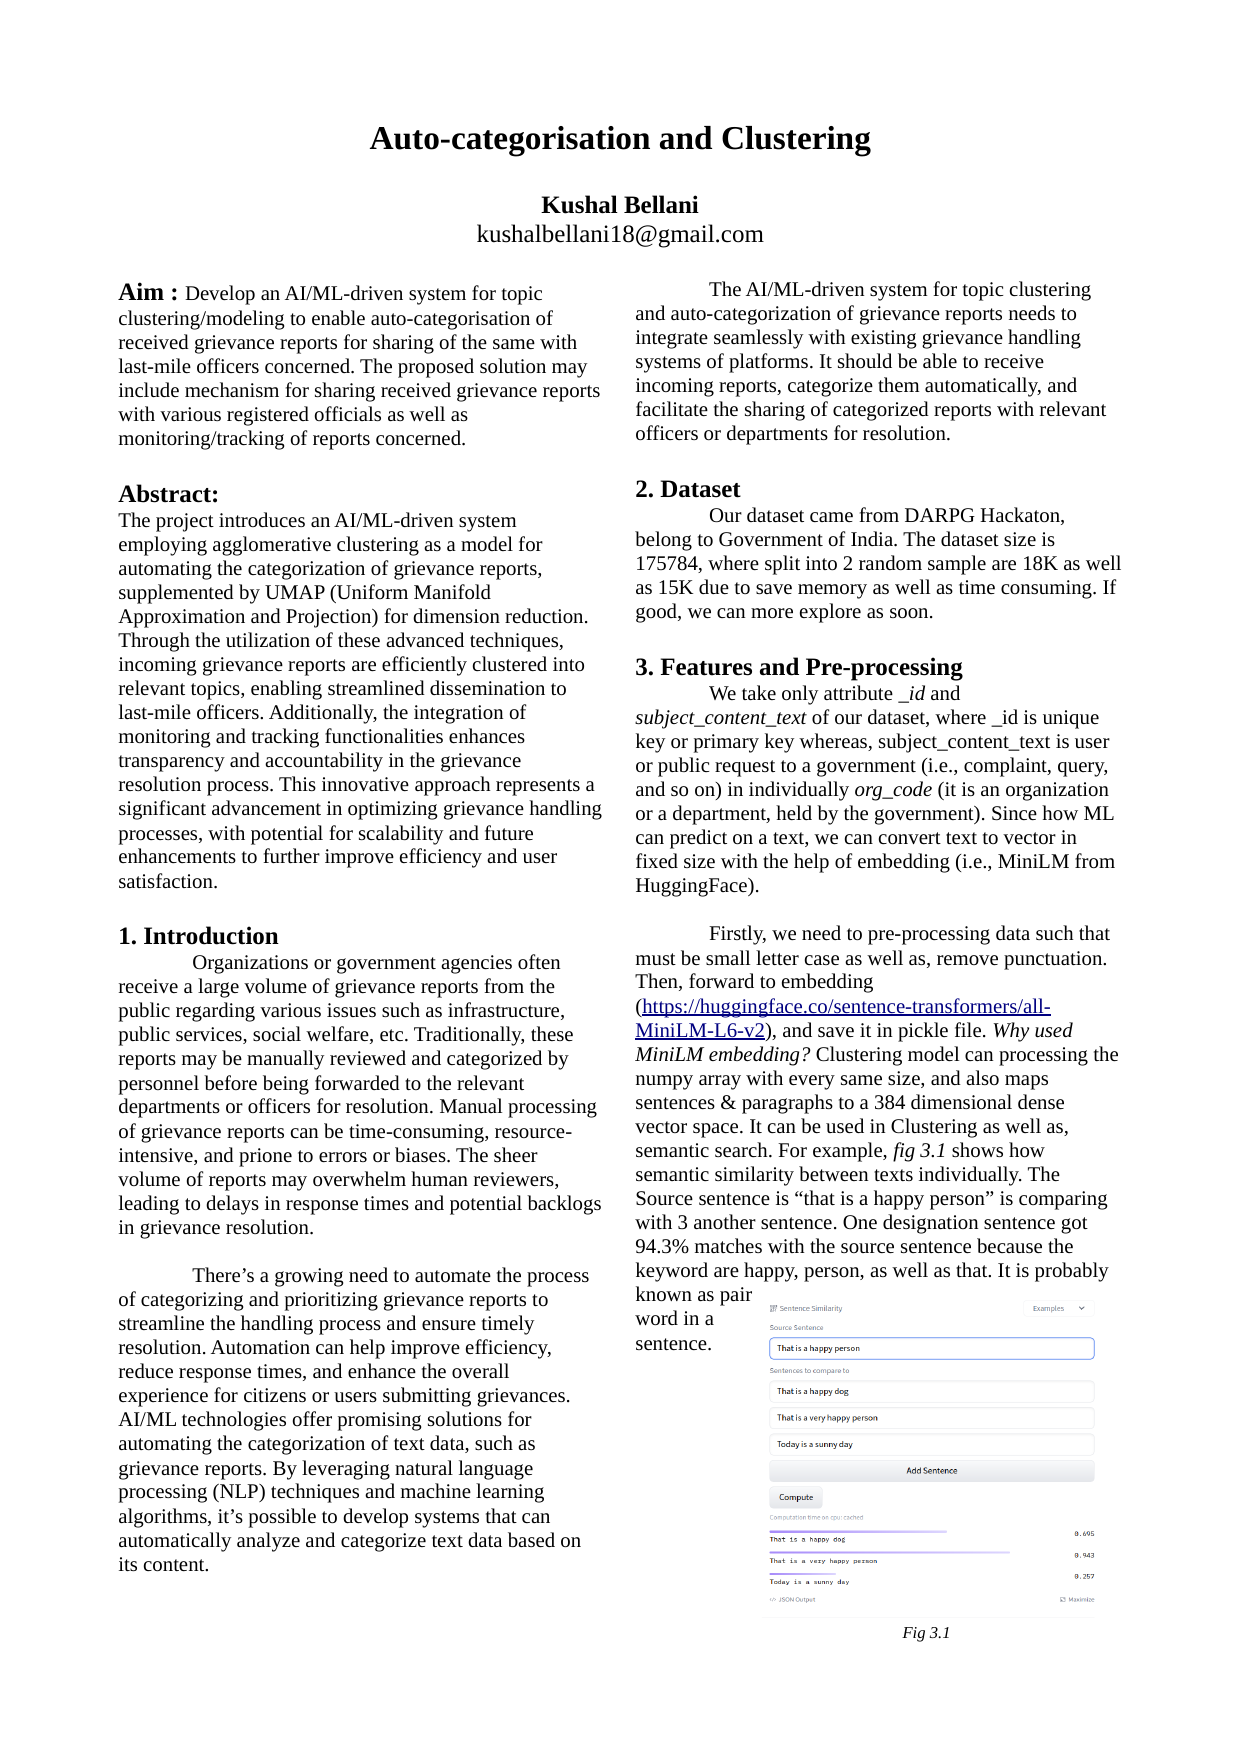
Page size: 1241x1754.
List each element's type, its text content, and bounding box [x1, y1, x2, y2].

text Organizations or government agencies often receive a large volume of grievance reports from the public regarding various issues such as infrastructure, public services, social welfare, etc. Traditionally, these reports may be manually reviewed and categorized by personnel before being forwarded to the relevant departments or officers for resolution. Manual processing of grievance reports can be time-consuming, resource-intensive, and prione to errors or biases. The sheer volume of reports may overwhelm human reviewers, leading to delays in response times and potential backlogs in grievance resolution. [118, 950, 605, 1239]
text 3. Features and Pre-processing [635, 652, 1122, 681]
text The project introduces an AI/ML-driven system employing agglomerative clustering as a model for automating the categorization of grievance reports, supplemented by UMAP (Uniform Manifold Approximation and Projection) for dimension reduction. Through the utilization of these advanced techniques, incoming grievance reports are efficiently clustered into relevant topics, enabling streamlined dissemination to last-mile officers. Additionally, the integration of monitoring and tracking functionalities enhances transparency and accountability in the grievance resolution process. This innovative approach represents a significant advancement in optimizing grievance handling processes, with potential for scalability and future enhancements to further improve efficiency and user satisfaction. [118, 508, 605, 893]
text The AI/ML-driven system for topic clustering and auto-categorization of grievance reports needs to integrate seamlessly with existing grievance handling systems of platforms. It should be able to receive incoming reports, categorize them automatically, and facilitate the sharing of categorized reports with relevant officers or departments for resolution. [635, 277, 1122, 445]
text 2. Dataset [635, 474, 1122, 503]
picture [761, 1299, 1114, 1618]
text Abstract: [118, 479, 605, 508]
text Our dataset came from DARPG Hackaton, belong to Government of India. The dataset size is 175784, where split into 2 random sample are 18K as well as 15K due to save memory as well as time consuming. If good, we can more explore as soon. [635, 503, 1122, 623]
text There’s a growing need to automate the process of categorizing and prioritizing grievance reports to streamline the handling process and ensure timely resolution. Automation can help improve efficiency, reduce response times, and enhance the overall experience for citizens or users submitting grievances. AI/ML technologies offer promising solutions for automating the categorization of text data, such as grievance reports. By leveraging natural language processing (NLP) techniques and machine learning algorithms, it’s possible to develop systems that can automatically analyze and categorize text data based on its content. [118, 1263, 605, 1576]
text Firstly, we need to pre-processing data such that must be small letter case as well as, remove punctuation. Then, forward to embedding (https://huggingface.co/sentence-transformers/all-MiniLM-L6-v2), and save it in pickle file. Why used MiniLM embedding? Clustering model can processing the numpy array with every same size, and also maps sentences & paragraphs to a 384 dimensional dense vector space. It can be used in Clustering as well as, semantic search. For example, fig 3.1 shows how semantic similarity between texts individually. The Source sentence is “that is a happy person” is comparing with 3 another sentence. One designation sentence got 94.3% matches with the source sentence because the keyword are happy, person, as well as that. It is probably known as pair word in a sentence. [635, 921, 1122, 1354]
text Aim : Develop an AI/ML-driven system for topic clustering/modeling to enable auto-categorisation of received grievance reports for sharing of the same with last-mile officers concerned. The proposed solution may include mechanism for sharing received grievance reports with various registered officials as well as monitoring/tracking of reports concerned. [118, 277, 605, 450]
text We take only attribute _id and subject_content_text of our dataset, where _id is unique key or primary key whereas, subject_content_text is user or public request to a government (i.e., complaint, query, and so on) in individually org_code (it is an organization or a department, held by the government). Since how ML can predict on a text, we can convert text to vector in fixed size with the help of embedding (i.e., MiniLM from HuggingFace). [635, 681, 1122, 897]
text 1. Introduction [118, 921, 605, 950]
